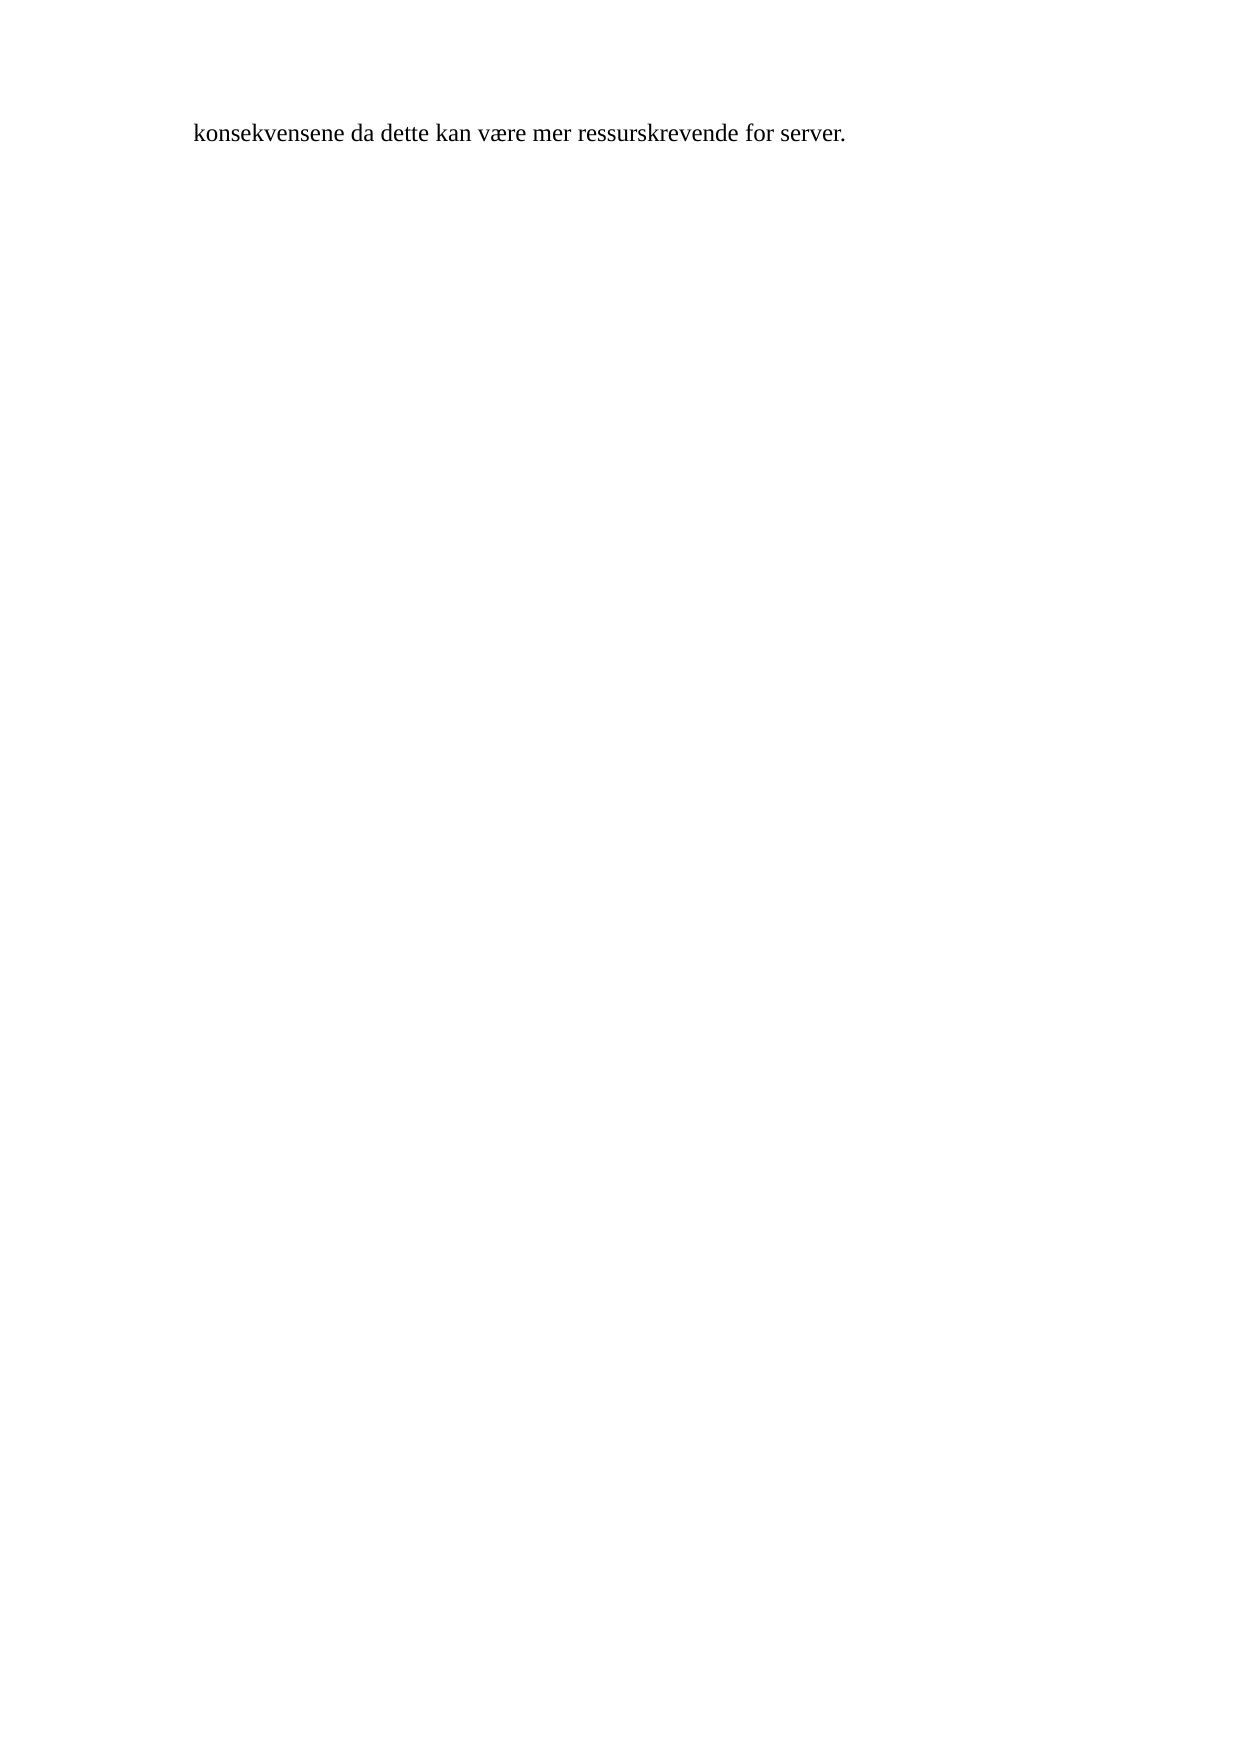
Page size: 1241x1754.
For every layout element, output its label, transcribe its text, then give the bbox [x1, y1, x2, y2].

list konsekvensene da dette kan være mer ressurskrevende for server. [156, 118, 1122, 204]
